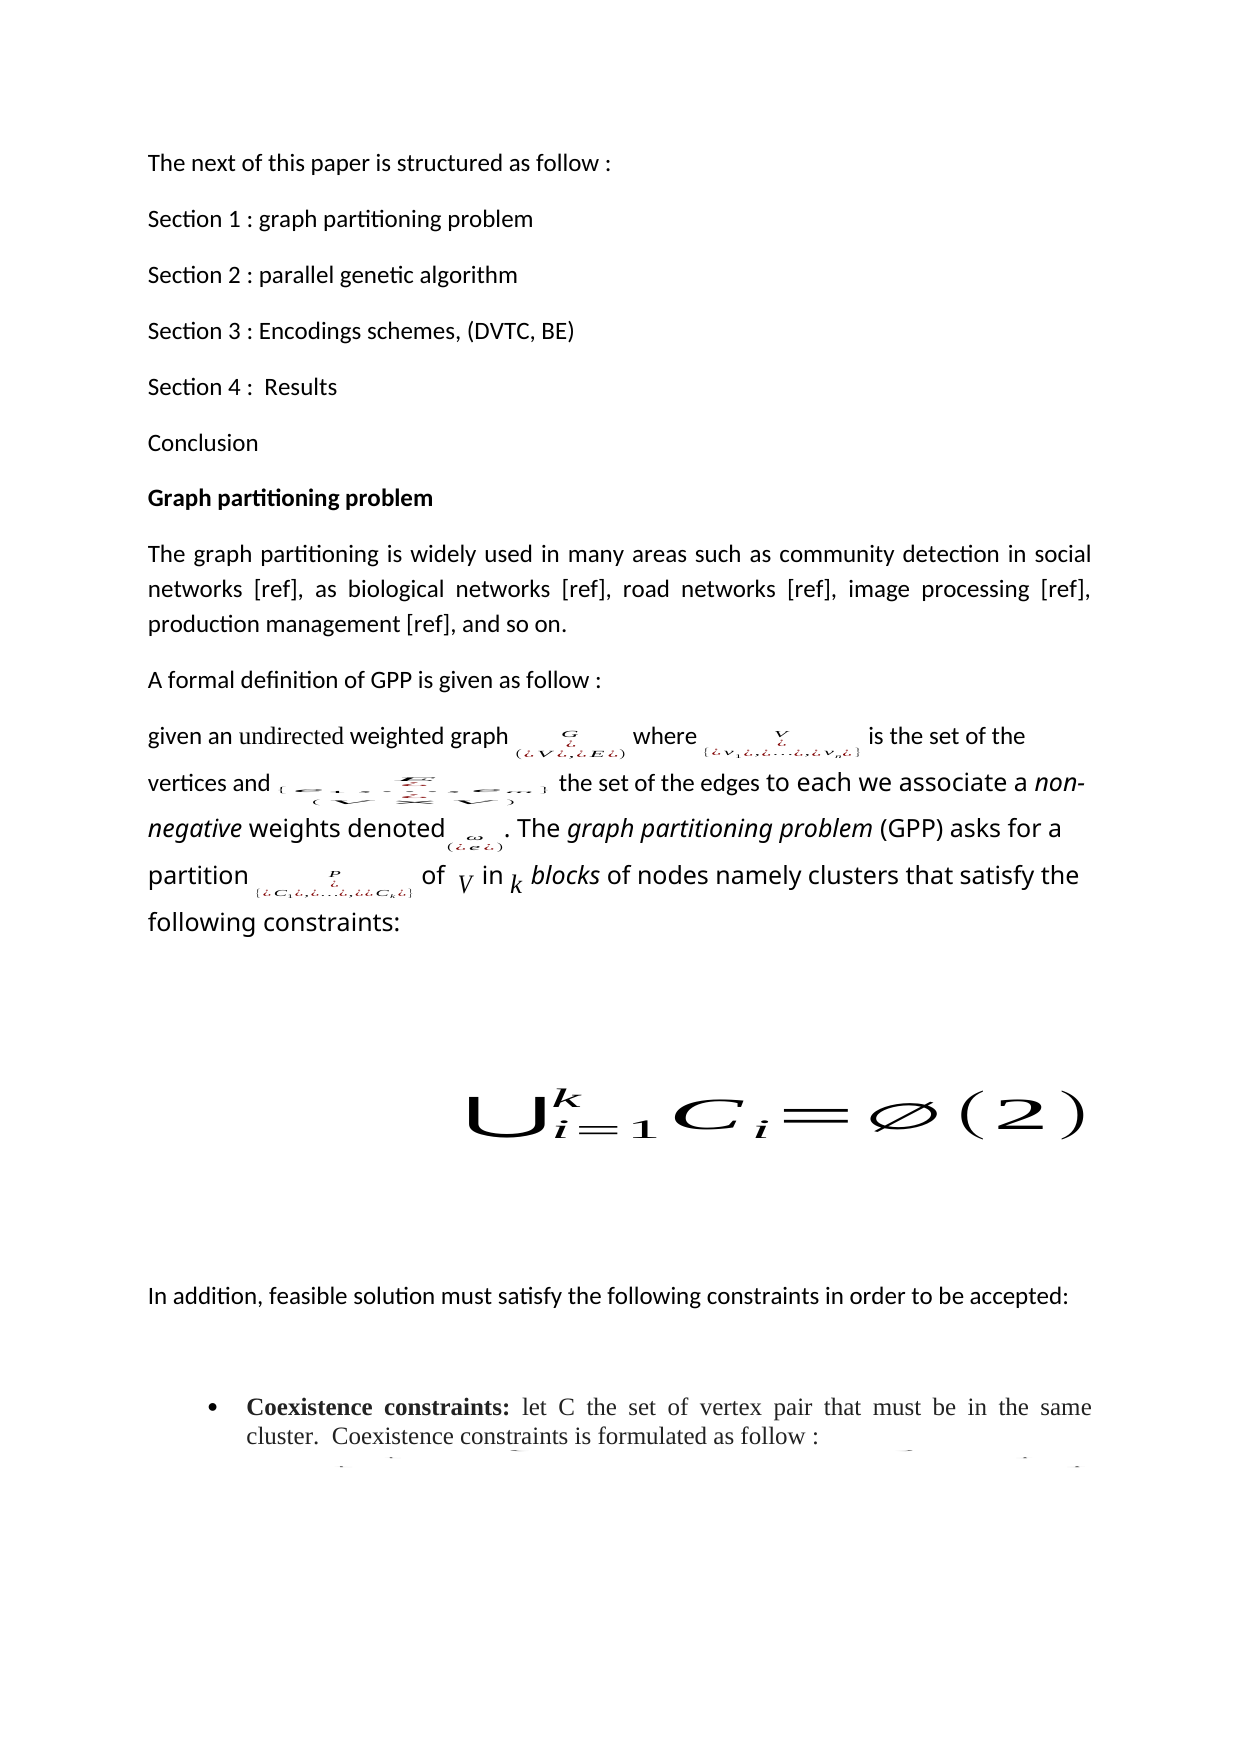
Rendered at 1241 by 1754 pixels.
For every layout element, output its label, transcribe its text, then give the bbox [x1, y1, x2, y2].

text Section 3 : Encodings schemes, (DVTC, BE) [148, 315, 1093, 346]
text Conclusion [148, 427, 1093, 457]
text The next of this paper is structured as follow : [148, 148, 1093, 178]
text given an undirected weighted graph where is the set of the vertices and the set of the edges to each we associate a non-negative weights denoted. The graph partitioning problem (GPP) asks for a partition of in blocks of nodes namely clusters that satisfy the following constraints: [148, 720, 1093, 939]
text Section 2 : parallel genetic algorithm [148, 259, 1093, 290]
text A formal definition of GPP is given as follow : [148, 664, 1093, 695]
text In addition, feasible solution must satisfy the following constraints in order to be accepted: [148, 1281, 1093, 1311]
text Graph partitioning problem [148, 483, 1093, 513]
text Section 4 : Results [148, 371, 1093, 401]
text Section 1 : graph partitioning problem [148, 203, 1093, 234]
list Coexistence constraints: let C the set of vertex pair that must be in the same cluster. Coexistence constraints is formulated as follow : [209, 1392, 1093, 1450]
text The graph partitioning is widely used in many areas such as community detection in social networks [ref], as biological networks [ref], road networks [ref], image processing [ref], production management [ref], and so on. [148, 538, 1093, 639]
